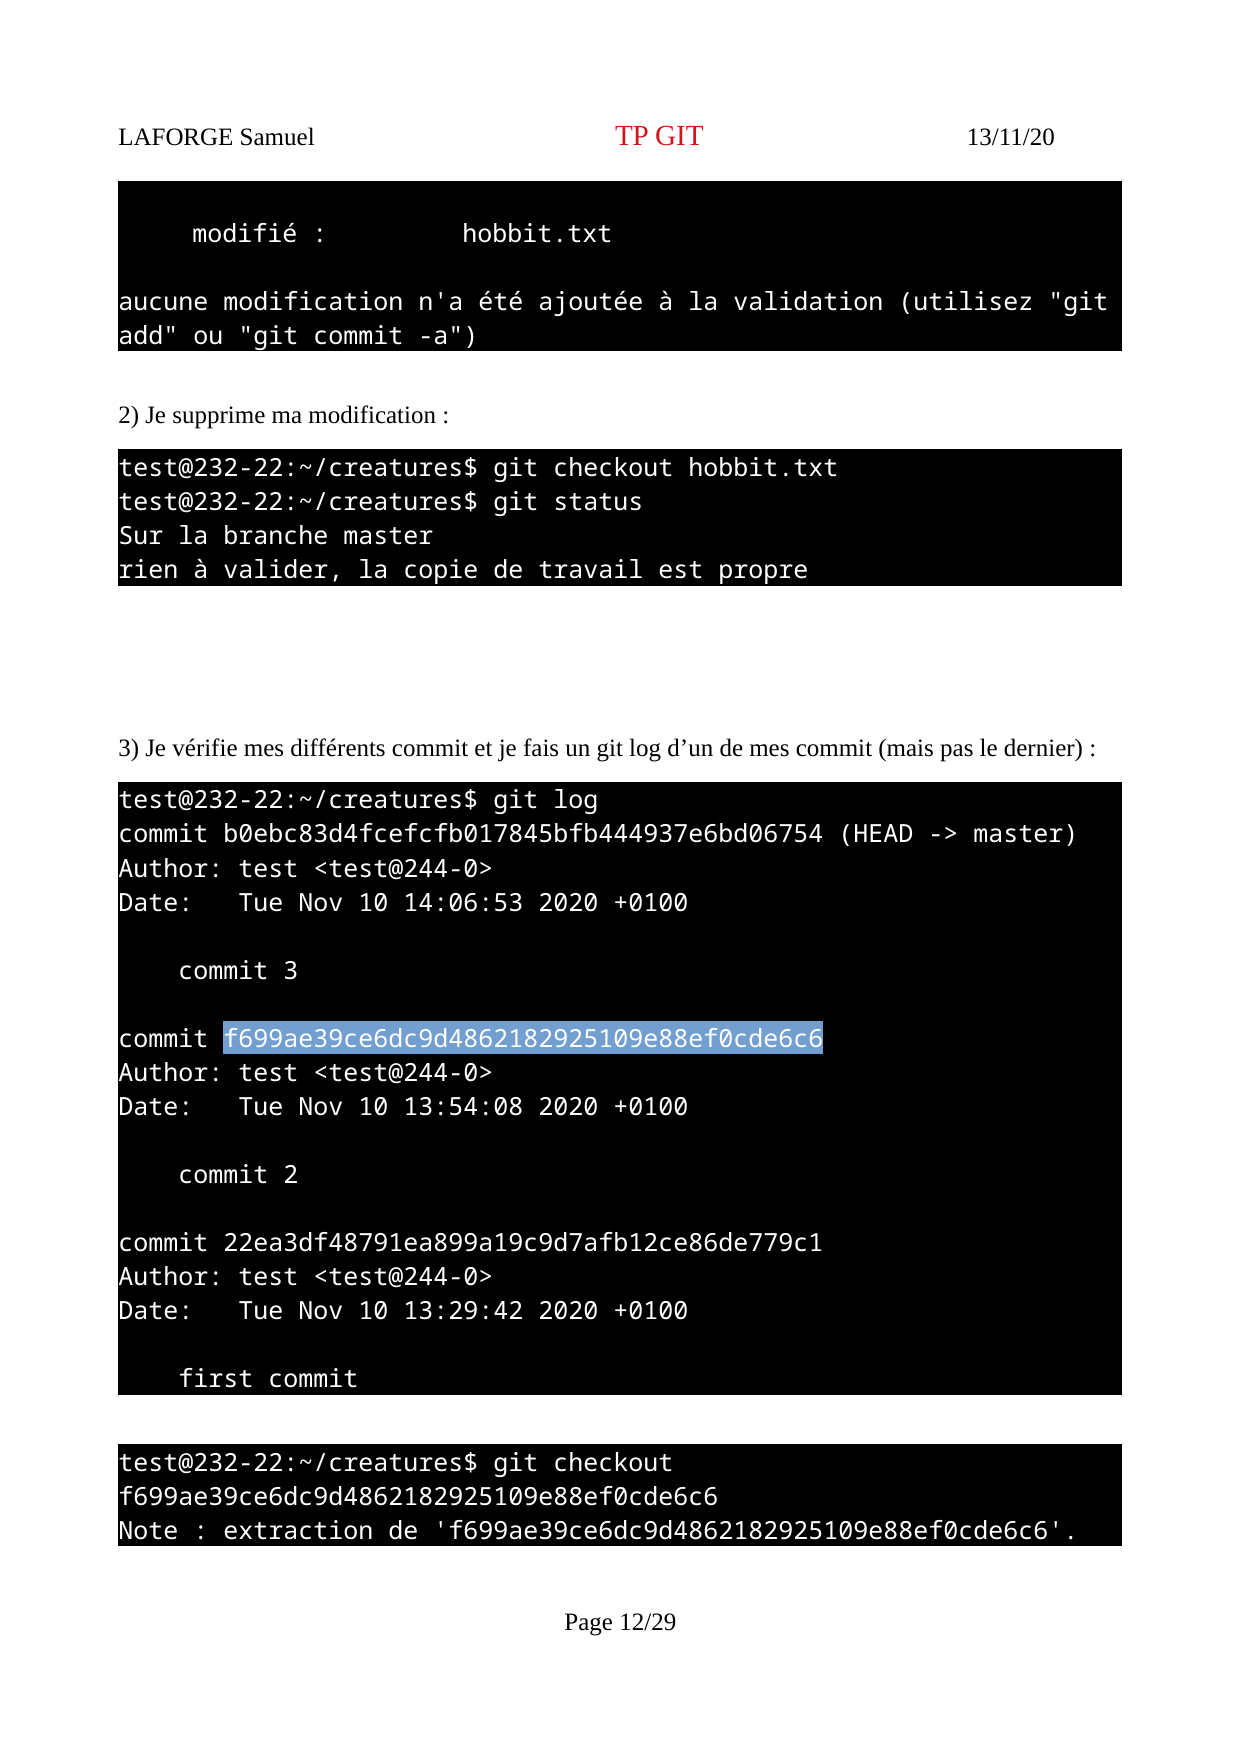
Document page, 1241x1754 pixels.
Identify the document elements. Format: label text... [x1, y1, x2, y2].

text test@232-22:~/creatures$ git log [118, 782, 1122, 816]
text commit 2 [118, 1157, 1122, 1191]
text test@232-22:~/creatures$ git checkout f699ae39ce6dc9d4862182925109e88ef0cde6c6 [118, 1444, 1122, 1512]
text rien à valider, la copie de travail est propre [118, 552, 1122, 586]
text test@232-22:~/creatures$ git status [118, 484, 1122, 518]
text commit f699ae39ce6dc9d4862182925109e88ef0cde6c6 [118, 1021, 1122, 1054]
text Date: Tue Nov 10 14:06:53 2020 +0100 [118, 884, 1122, 918]
text 3) Je vérifie mes différents commit et je fais un git log d’un de mes commit (mais pas le dernier) : [118, 733, 1122, 762]
text first commit [118, 1361, 1122, 1395]
text commit b0ebc83d4fcefcfb017845bfb444937e6bd06754 (HEAD -> master) [118, 816, 1122, 850]
text Sur la branche master [118, 518, 1122, 552]
text Author: test <test@244-0> [118, 850, 1122, 884]
text modifié : hobbit.txt [118, 215, 1122, 249]
text commit 3 [118, 952, 1122, 986]
text test@232-22:~/creatures$ git checkout hobbit.txt [118, 449, 1122, 484]
text aucune modification n'a été ajoutée à la validation (utilisez "git add" ou "git commit -a") [118, 283, 1122, 351]
text Date: Tue Nov 10 13:54:08 2020 +0100 [118, 1089, 1122, 1123]
text Author: test <test@244-0> [118, 1054, 1122, 1089]
text commit 22ea3df48791ea899a19c9d7afb12ce86de779c1 [118, 1225, 1122, 1259]
text Date: Tue Nov 10 13:29:42 2020 +0100 [118, 1293, 1122, 1327]
text Note : extraction de 'f699ae39ce6dc9d4862182925109e88ef0cde6c6'. [118, 1512, 1122, 1546]
text 2) Je supprime ma modification : [118, 401, 1122, 429]
text Author: test <test@244-0> [118, 1259, 1122, 1293]
